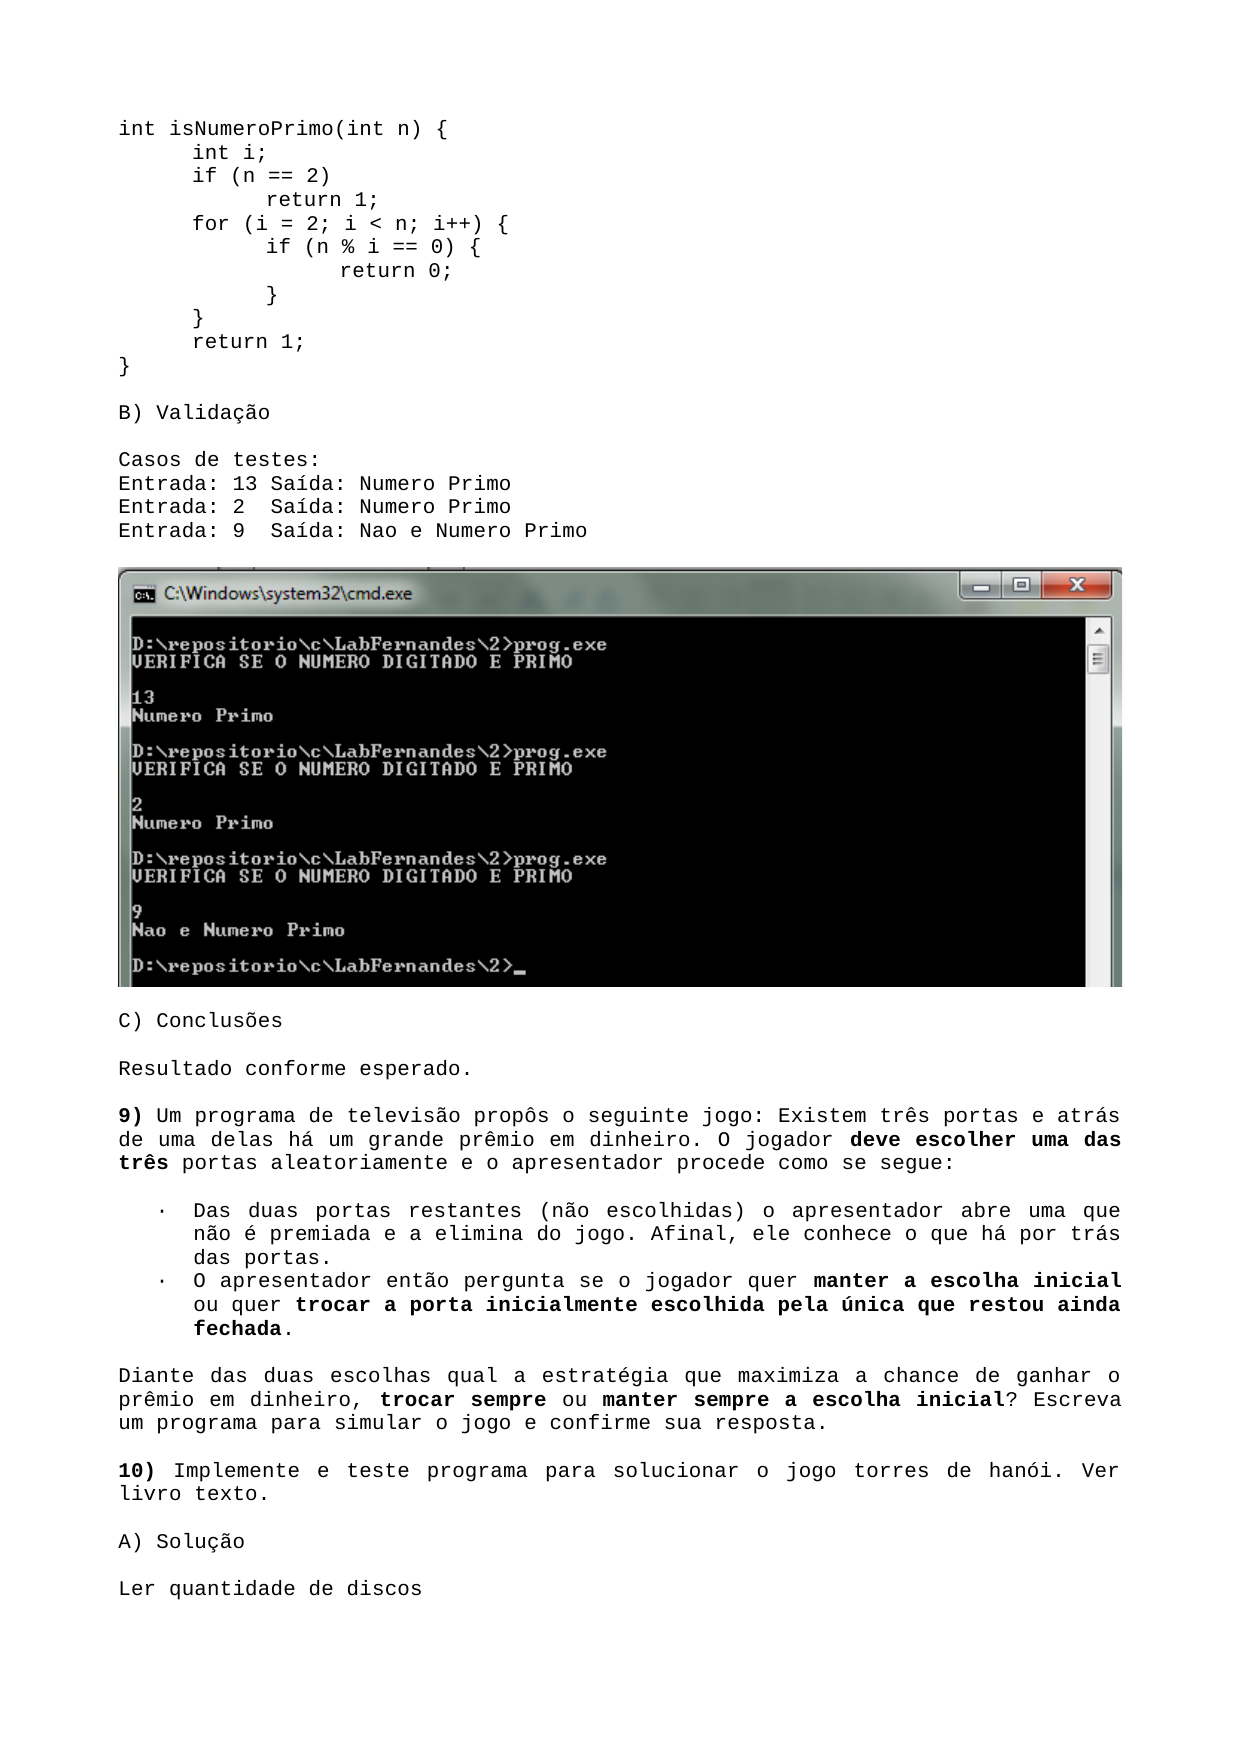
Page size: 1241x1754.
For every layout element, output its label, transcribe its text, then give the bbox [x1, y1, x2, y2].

text Entrada: 13 Saída: Numero Primo [118, 473, 1122, 496]
text if (n % i == 0) { [118, 236, 1122, 260]
text if (n == 2) [118, 165, 1122, 189]
text · Das duas portas restantes (não escolhidas) o apresentador abre uma que não é premiada e a elimina do jogo. Afinal, ele conhece o que há por trás das portas. [156, 1199, 1122, 1271]
text A) Solução [118, 1531, 1122, 1554]
text Casos de testes: [118, 449, 1122, 473]
text Resultado conforme esperado. [118, 1058, 1122, 1081]
text · O apresentador então pergunta se o jogador quer manter a escolha inicial ou quer trocar a porta inicialmente escolhida pela única que restou ainda fechada. [156, 1271, 1122, 1341]
text B) Validação [118, 402, 1122, 426]
text Diante das duas escolhas qual a estratégia que maximiza a chance de ganhar o prêmio em dinheiro, trocar sempre ou manter sempre a escolha inicial? Escreva um programa para simular o jogo e confirme sua resposta. [118, 1365, 1122, 1436]
text } [118, 354, 1122, 378]
text return 1; [118, 331, 1122, 354]
text C) Conclusões [118, 1010, 1122, 1034]
picture [118, 567, 1123, 987]
text int isNumeroPrimo(int n) { [118, 118, 1122, 142]
text for (i = 2; i < n; i++) { [118, 213, 1122, 236]
text Ler quantidade de discos [118, 1578, 1122, 1602]
text Entrada: 9 Saída: Nao e Numero Primo [118, 520, 1122, 544]
text 10) Implemente e teste programa para solucionar o jogo torres de hanói. Ver livro texto. [118, 1460, 1122, 1507]
text return 1; [118, 189, 1122, 213]
text } [118, 284, 1122, 307]
text } [118, 307, 1122, 331]
text int i; [118, 142, 1122, 165]
text return 0; [118, 260, 1122, 284]
text Entrada: 2 Saída: Numero Primo [118, 496, 1122, 520]
text 9) Um programa de televisão propôs o seguinte jogo: Existem três portas e atrás de uma delas há um grande prêmio em dinheiro. O jogador deve escolher uma das três portas aleatoriamente e o apresentador procede como se segue: [118, 1105, 1122, 1176]
